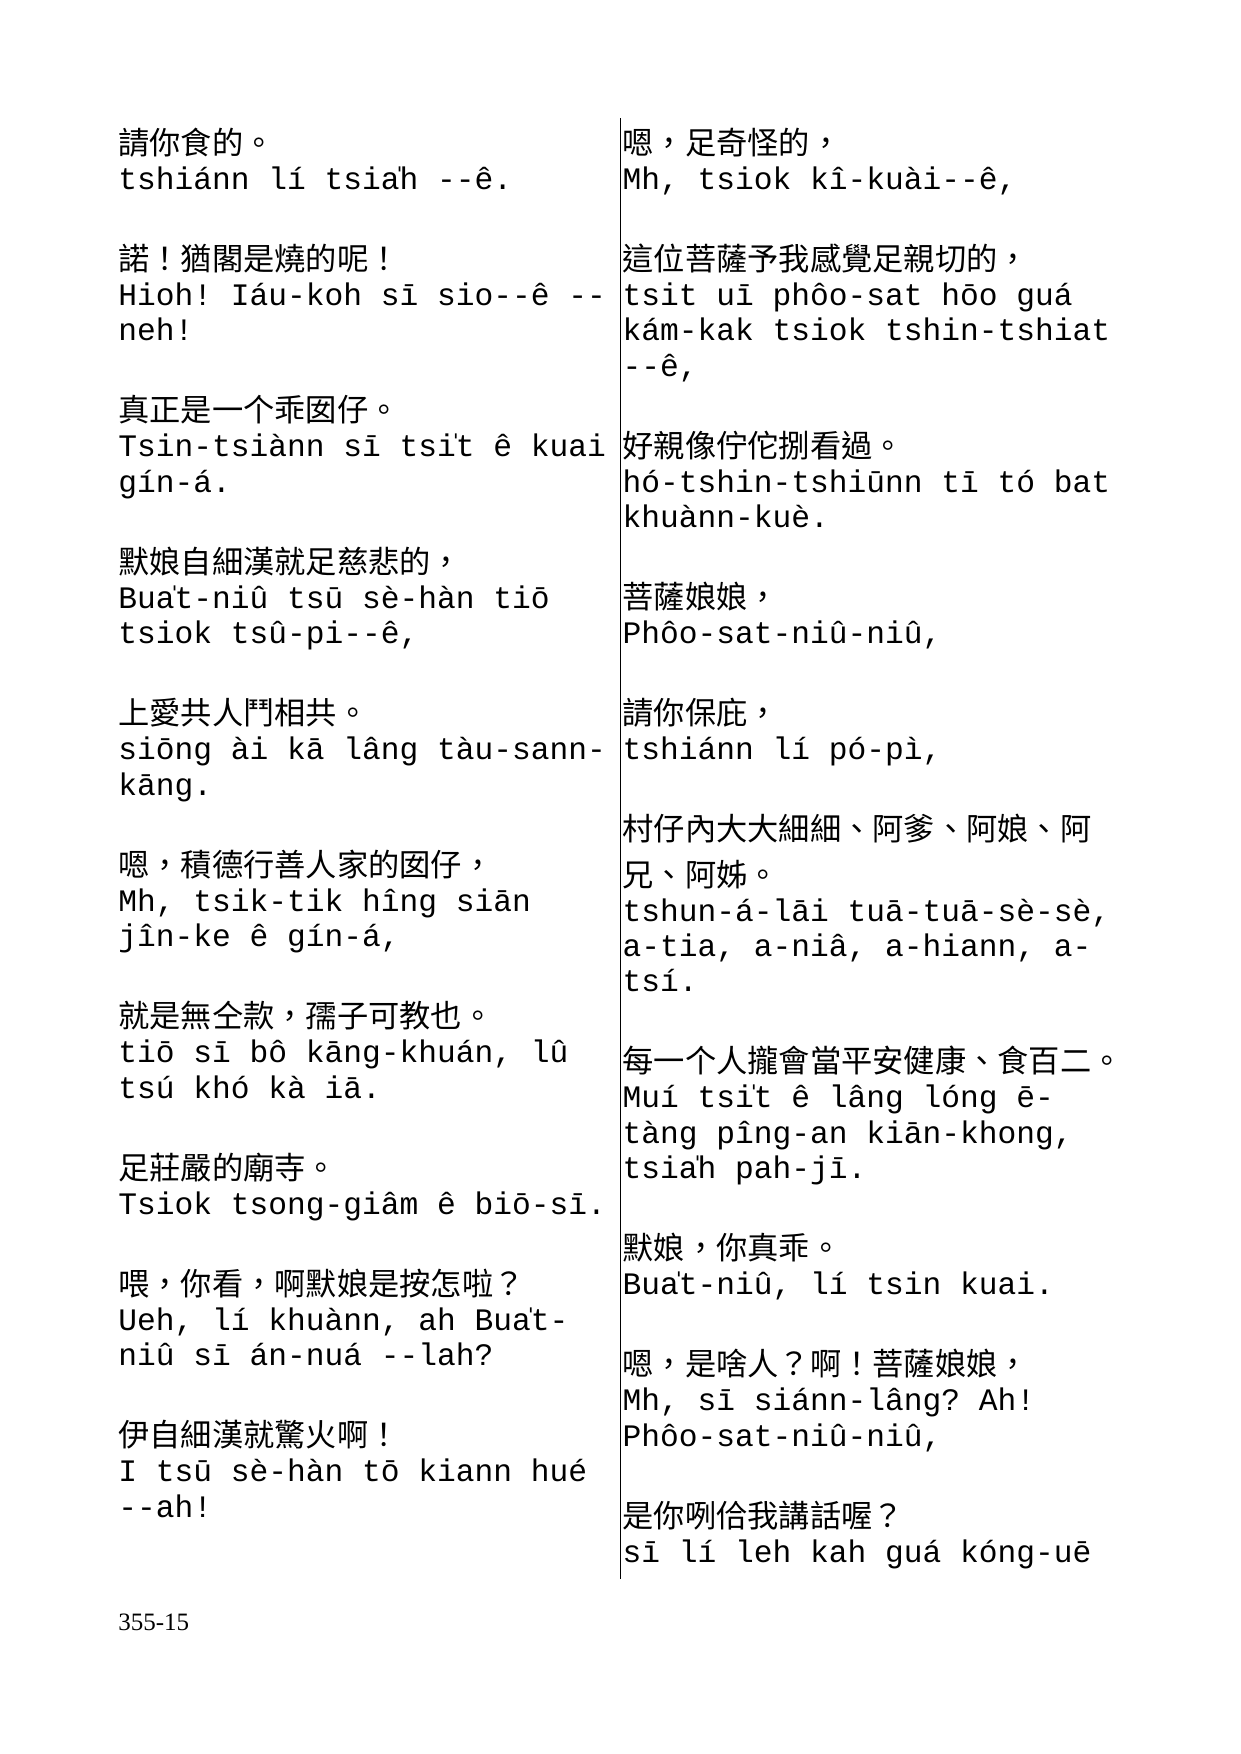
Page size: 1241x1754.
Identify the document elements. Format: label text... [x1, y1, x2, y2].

text Tsiok tsong-giâm ê biō-sī. [118, 1188, 618, 1223]
text Muí tsi̍t ê lâng lóng ē-tàng pîng-an kiān-khong, tsia̍h pah-jī. [622, 1082, 1122, 1188]
text tshiánn lí pó-pì, [622, 734, 1122, 769]
text Mh, sī siánn-lâng? Ah! Phôo-sat-niû-niû, [622, 1385, 1122, 1456]
text I tsū sè-hàn tō kiann hué --ah! [118, 1456, 618, 1526]
text 喂，你看，啊默娘是按怎啦？ [118, 1259, 618, 1304]
text Phôo-sat-niû-niû, [622, 618, 1122, 653]
text Bua̍t-niû, lí tsin kuai. [622, 1269, 1122, 1304]
text Bua̍t-niû tsū sè-hàn tiō tsiok tsû-pi--ê, [118, 582, 618, 653]
text 是你咧佮我講話喔？ [622, 1491, 1122, 1536]
text 請你食的。 [118, 118, 618, 163]
text Mh, tsik-tik hîng siān jîn-ke ê gín-á, [118, 885, 618, 956]
text 好親像佇佗捌看過。 [622, 421, 1122, 466]
text 真正是一个乖囡仔。 [118, 386, 618, 431]
text 嗯，積德行善人家的囡仔， [118, 840, 618, 885]
text Hioh! Iáu-koh sī sio--ê --neh! [118, 279, 618, 350]
text tshun-á-lāi tuā-tuā-sè-sè, a-tia, a-niâ, a-hiann, a-tsí. [622, 895, 1122, 1001]
text Tsin-tsiànn sī tsi̍t ê kuai gín-á. [118, 431, 618, 502]
text sī lí leh kah guá kóng-uē [622, 1536, 1122, 1572]
text siōng ài kā lâng tàu-sann-kāng. [118, 734, 618, 804]
text tsit uī phôo-sat hōo guá kám-kak tsiok tshin-tshiat --ê, [622, 279, 1122, 386]
text 這位菩薩予我感覺足親切的， [622, 234, 1122, 279]
text tshiánn lí tsia̍h --ê. [118, 163, 618, 199]
text 足莊嚴的廟寺。 [118, 1143, 618, 1188]
text tiō sī bô kāng-khuán, lû tsú khó kà iā. [118, 1037, 618, 1107]
text 就是無仝款，孺子可教也。 [118, 991, 618, 1037]
text 上愛共人鬥相共。 [118, 688, 618, 734]
text 村仔內大大細細、阿爹、阿娘、阿兄、阿姊。 [622, 804, 1122, 895]
text 每一个人攏會當平安健康、食百二。 [622, 1037, 1122, 1082]
text 嗯，是啥人？啊！菩薩娘娘， [622, 1339, 1122, 1385]
text 請你保庇， [622, 688, 1122, 734]
text hó-tshin-tshiūnn tī tó bat khuànn-kuè. [622, 466, 1122, 537]
text 嗯，足奇怪的， [622, 118, 1122, 163]
text 諾！猶閣是燒的呢！ [118, 234, 618, 279]
text Mh, tsiok kî-kuài--ê, [622, 163, 1122, 199]
text 默娘自細漢就足慈悲的， [118, 537, 618, 582]
text Ueh, lí khuànn, ah Bua̍t-niû sī án-nuá --lah? [118, 1304, 618, 1375]
text 伊自細漢就驚火啊！ [118, 1410, 618, 1456]
text 菩薩娘娘， [622, 572, 1122, 618]
text 默娘，你真乖。 [622, 1223, 1122, 1269]
